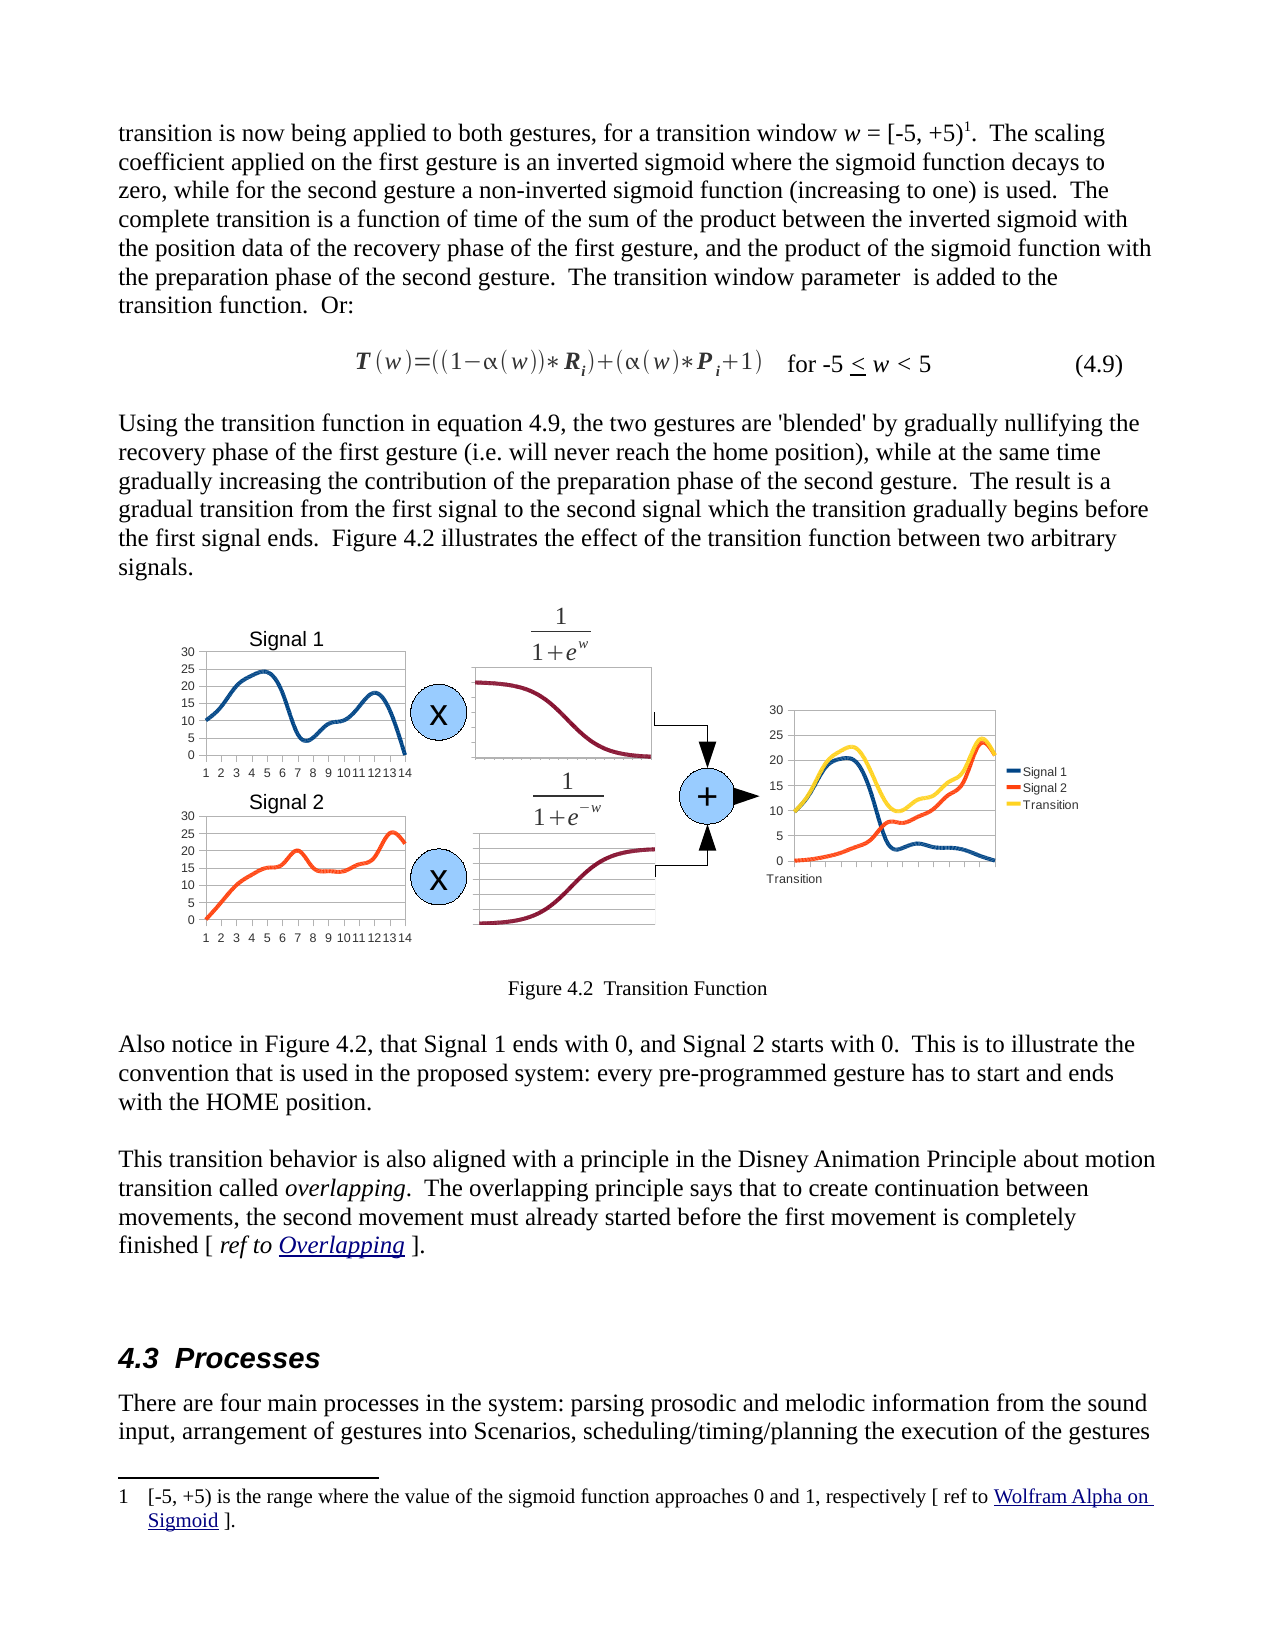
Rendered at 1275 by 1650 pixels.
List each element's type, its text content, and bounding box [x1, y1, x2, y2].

text Figure 4.2 Transition Function [118, 976, 1157, 1000]
text This transition behavior is also aligned with a principle in the Disney Animation Principle about motion transition called overlapping. The overlapping principle says that to create continuation between movements, the second movement must already started before the first movement is completely finished [ ref to Overlapping ]. [118, 1144, 1157, 1259]
text There are four main processes in the system: parsing prosodic and melodic information from the sound input, arrangement of gestures into Scenarios, scheduling/timing/planning the execution of the gestures [118, 1388, 1157, 1445]
text Using the transition function in equation 4.9, the two gestures are 'blended' by gradually nullifying the recovery phase of the first gesture (i.e. will never reach the home position), while at the same time gradually increasing the contribution of the preparation phase of the second gesture. The result is a gradual transition from the first signal to the second signal which the transition gradually begins before the first signal ends. Figure 4.2 illustrates the effect of the transition function between two arbitrary signals. [118, 408, 1157, 581]
text for -5 < w < 5 (4.9) [118, 348, 1157, 379]
subtitle 4.3 Processes [118, 1342, 1157, 1375]
text Also notice in Figure 4.2, that Signal 1 ends with 0, and Signal 2 starts with 0. This is to illustrate the convention that is used in the proposed system: every pre-programmed gesture has to start and ends with the HOME position. [118, 1029, 1157, 1115]
text transition is now being applied to both gestures, for a transition window w = [-5, +5). The scaling coefficient applied on the first gesture is an inverted sigmoid where the sigmoid function decays to zero, while for the second gesture a non-inverted sigmoid function (increasing to one) is used. The complete transition is a function of time of the sum of the product between the inverted sigmoid with the position data of the recovery phase of the first gesture, and the product of the sigmoid function with the preparation phase of the second gesture. The transition window parameter is added to the transition function. Or: [118, 118, 1157, 319]
text [-5, +5) is the range where the value of the sigmoid function approaches 0 and 1, respectively [ ref to Wolfram Alpha on Sigmoid ]. [118, 1484, 1157, 1532]
